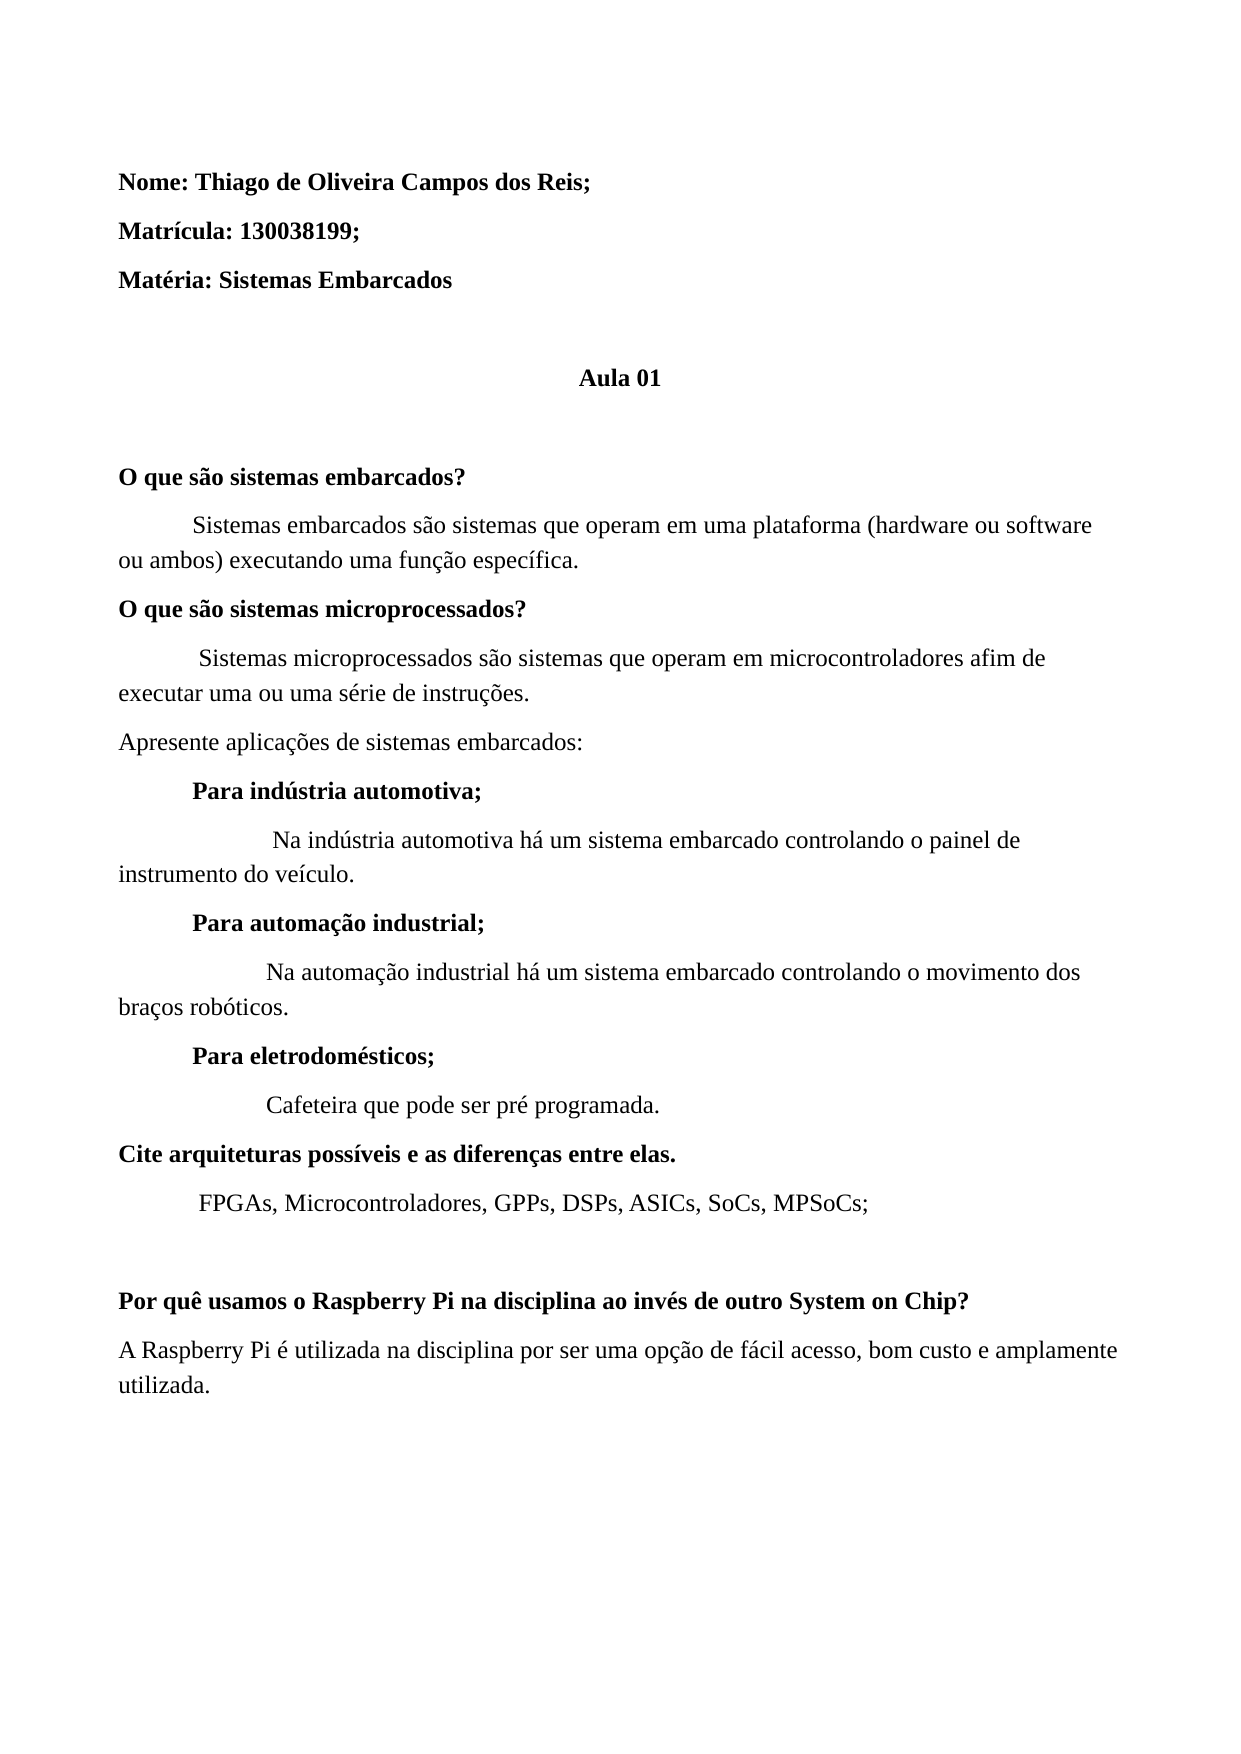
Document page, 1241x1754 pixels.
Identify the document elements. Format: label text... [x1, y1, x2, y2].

text Apresente aplicações de sistemas embarcados: [118, 727, 1122, 756]
text Para eletrodomésticos; [118, 1041, 1122, 1070]
text Matéria: Sistemas Embarcados [118, 265, 1122, 294]
text O que são sistemas embarcados? [118, 462, 1122, 490]
text Na indústria automotiva há um sistema embarcado controlando o painel de instrumento do veículo. [118, 825, 1122, 888]
text Aula 01 [118, 363, 1122, 392]
text Para automação industrial; [118, 908, 1122, 937]
text Sistemas microprocessados são sistemas que operam em microcontroladores afim de executar uma ou uma série de instruções. [118, 643, 1122, 706]
text Sistemas embarcados são sistemas que operam em uma plataforma (hardware ou software ou ambos) executando uma função específica. [118, 511, 1122, 574]
text Nome: Thiago de Oliveira Campos dos Reis; [118, 167, 1122, 196]
text FPGAs, Microcontroladores, GPPs, DSPs, ASICs, SoCs, MPSoCs; [118, 1188, 1122, 1217]
text O que são sistemas microprocessados? [118, 594, 1122, 623]
text Cafeteira que pode ser pré programada. [118, 1090, 1122, 1119]
text A Raspberry Pi é utilizada na disciplina por ser uma opção de fácil acesso, bom custo e amplamente utilizada. [118, 1335, 1122, 1399]
text Na automação industrial há um sistema embarcado controlando o movimento dos braços robóticos. [118, 957, 1122, 1021]
text Matrícula: 130038199; [118, 216, 1122, 245]
text Por quê usamos o Raspberry Pi na disciplina ao invés de outro System on Chip? [118, 1286, 1122, 1315]
text Cite arquiteturas possíveis e as diferenças entre elas. [118, 1139, 1122, 1168]
text Para indústria automotiva; [118, 776, 1122, 804]
